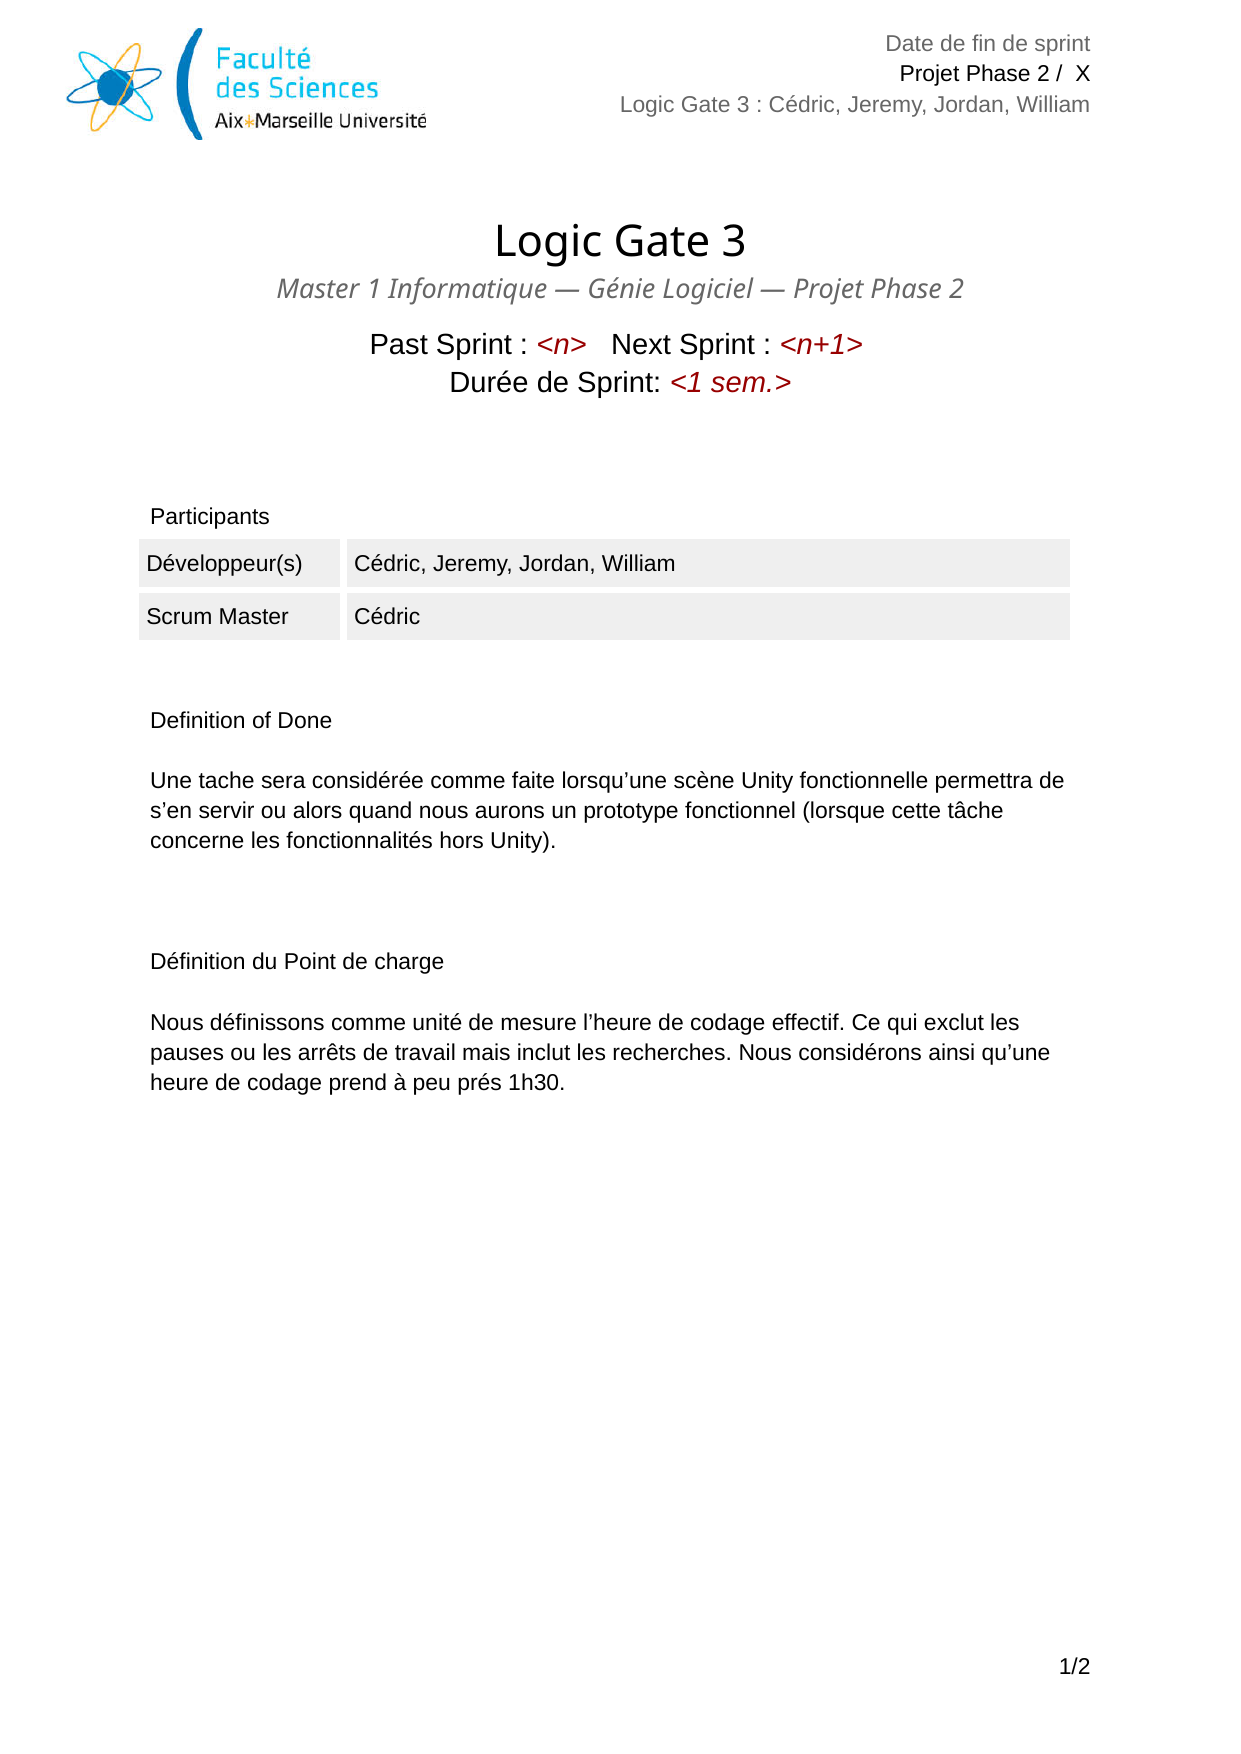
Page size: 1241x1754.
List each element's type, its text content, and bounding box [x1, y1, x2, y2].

text Définition du Point de charge [150, 948, 1090, 975]
text Participants [150, 503, 1090, 529]
table_header Développeur(s) [139, 539, 340, 587]
table_cell Scrum Master [139, 593, 340, 640]
subtitle Master 1 Informatique — Génie Logiciel — Projet Phase 2 [150, 269, 1090, 306]
table_header Cédric, Jeremy, Jordan, William [347, 539, 1070, 587]
text Definition of Done [150, 707, 1090, 733]
text Nous définissons comme unité de mesure l’heure de codage effectif. Ce qui exclut les pauses ou les arrêts de travail mais inclut les recherches. Nous considérons ainsi qu’une heure de codage prend à peu prés 1h30. [150, 1009, 1090, 1096]
text Une tache sera considérée comme faite lorsqu’une scène Unity fonctionnelle permettra de s’en servir ou alors quand nous aurons un prototype fonctionnel (lorsque cette tâche concerne les fonctionnalités hors Unity). [150, 767, 1090, 854]
text Durée de Sprint: <1 sem.> [150, 365, 1090, 399]
picture [65, 28, 426, 140]
text Past Sprint : <n> Next Sprint : <n+1> [150, 327, 1090, 360]
title Logic Gate 3 [150, 209, 1090, 269]
table_cell Cédric [347, 593, 1070, 640]
